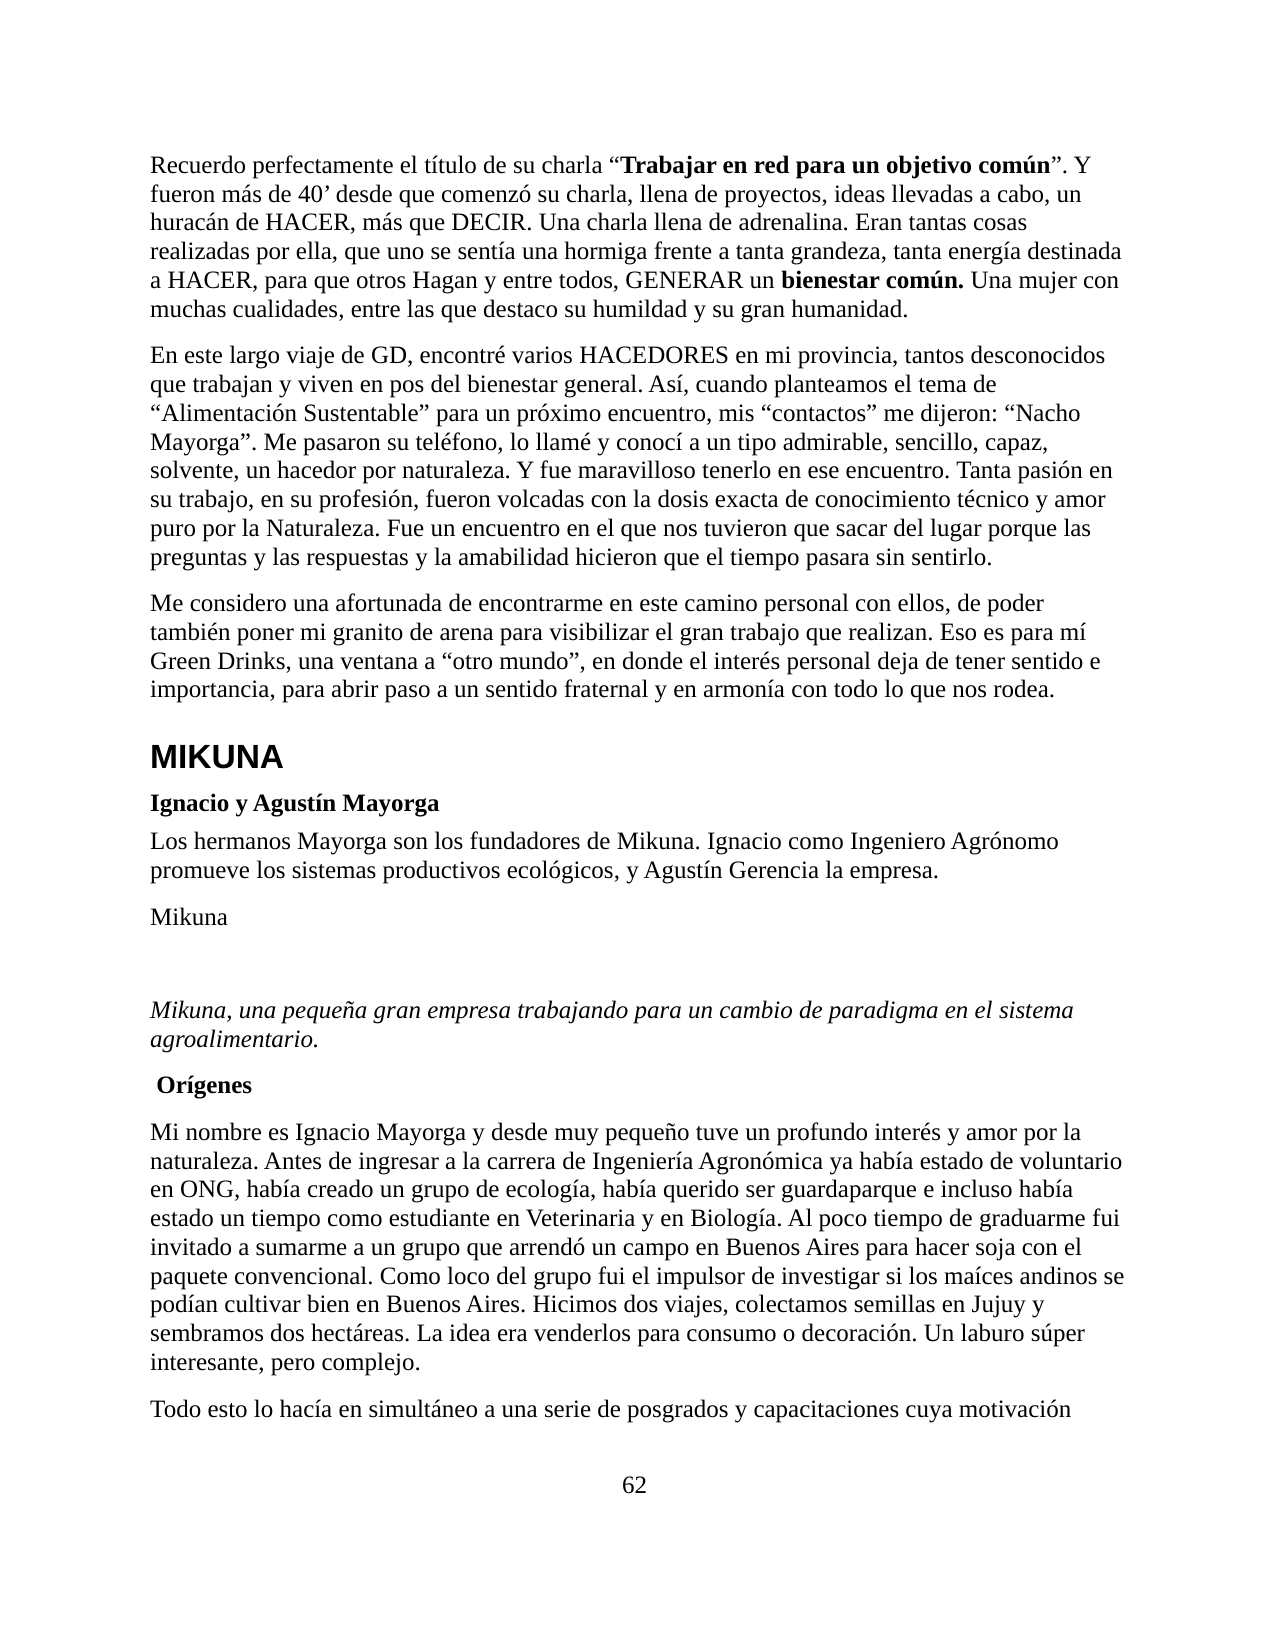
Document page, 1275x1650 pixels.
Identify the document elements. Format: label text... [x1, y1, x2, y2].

text Mikuna [150, 902, 1125, 930]
text Mikuna, una pequeña gran empresa trabajando para un cambio de paradigma en el sistema agroalimentario. [150, 995, 1125, 1052]
text Mi nombre es Ignacio Mayorga y desde muy pequeño tuve un profundo interés y amor por la naturaleza. Antes de ingresar a la carrera de Ingeniería Agronómica ya había estado de voluntario en ONG, había creado un grupo de ecología, había querido ser guardaparque e incluso había estado un tiempo como estudiante en Veterinaria y en Biología. Al poco tiempo de graduarme fui invitado a sumarme a un grupo que arrendó un campo en Buenos Aires para hacer soja con el paquete convencional. Como loco del grupo fui el impulsor de investigar si los maíces andinos se podían cultivar bien en Buenos Aires. Hicimos dos viajes, colectamos semillas en Jujuy y sembramos dos hectáreas. La idea era venderlos para consumo o decoración. Un laburo súper interesante, pero complejo. [150, 1117, 1125, 1376]
text Me considero una afortunada de encontrarme en este camino personal con ellos, de poder también poner mi granito de arena para visibilizar el gran trabajo que realizan. Eso es para mí Green Drinks, una ventana a “otro mundo”, en donde el interés personal deja de tener sentido e importancia, para abrir paso a un sentido fraternal y en armonía con todo lo que nos rodea. [150, 588, 1125, 703]
text Todo esto lo hacía en simultáneo a una serie de posgrados y capacitaciones cuya motivación [150, 1394, 1125, 1422]
text Ignacio y Agustín Mayorga [150, 788, 1125, 817]
text Orígenes [150, 1070, 1125, 1099]
text Recuerdo perfectamente el título de su charla “Trabajar en red para un objetivo común”. Y fueron más de 40’ desde que comenzó su charla, llena de proyectos, ideas llevadas a cabo, un huracán de HACER, más que DECIR. Una charla llena de adrenalina. Eran tantas cosas realizadas por ella, que uno se sentía una hormiga frente a tanta grandeza, tanta energía destinada a HACER, para que otros Hagan y entre todos, GENERAR un bienestar común. Una mujer con muchas cualidades, entre las que destaco su humildad y su gran humanidad. [150, 150, 1125, 322]
subtitle MIKUNA [150, 737, 1125, 776]
text Los hermanos Mayorga son los fundadores de Mikuna. Ignacio como Ingeniero Agrónomo promueve los sistemas productivos ecológicos, y Agustín Gerencia la empresa. [150, 826, 1125, 884]
text En este largo viaje de GD, encontré varios HACEDORES en mi provincia, tantos desconocidos que trabajan y viven en pos del bienestar general. Así, cuando planteamos el tema de “Alimentación Sustentable” para un próximo encuentro, mis “contactos” me dijeron: “Nacho Mayorga”. Me pasaron su teléfono, lo llamé y conocí a un tipo admirable, sencillo, capaz, solvente, un hacedor por naturaleza. Y fue maravilloso tenerlo en ese encuentro. Tanta pasión en su trabajo, en su profesión, fueron volcadas con la dosis exacta de conocimiento técnico y amor puro por la Naturaleza. Fue un encuentro en el que nos tuvieron que sacar del lugar porque las preguntas y las respuestas y la amabilidad hicieron que el tiempo pasara sin sentirlo. [150, 340, 1125, 570]
